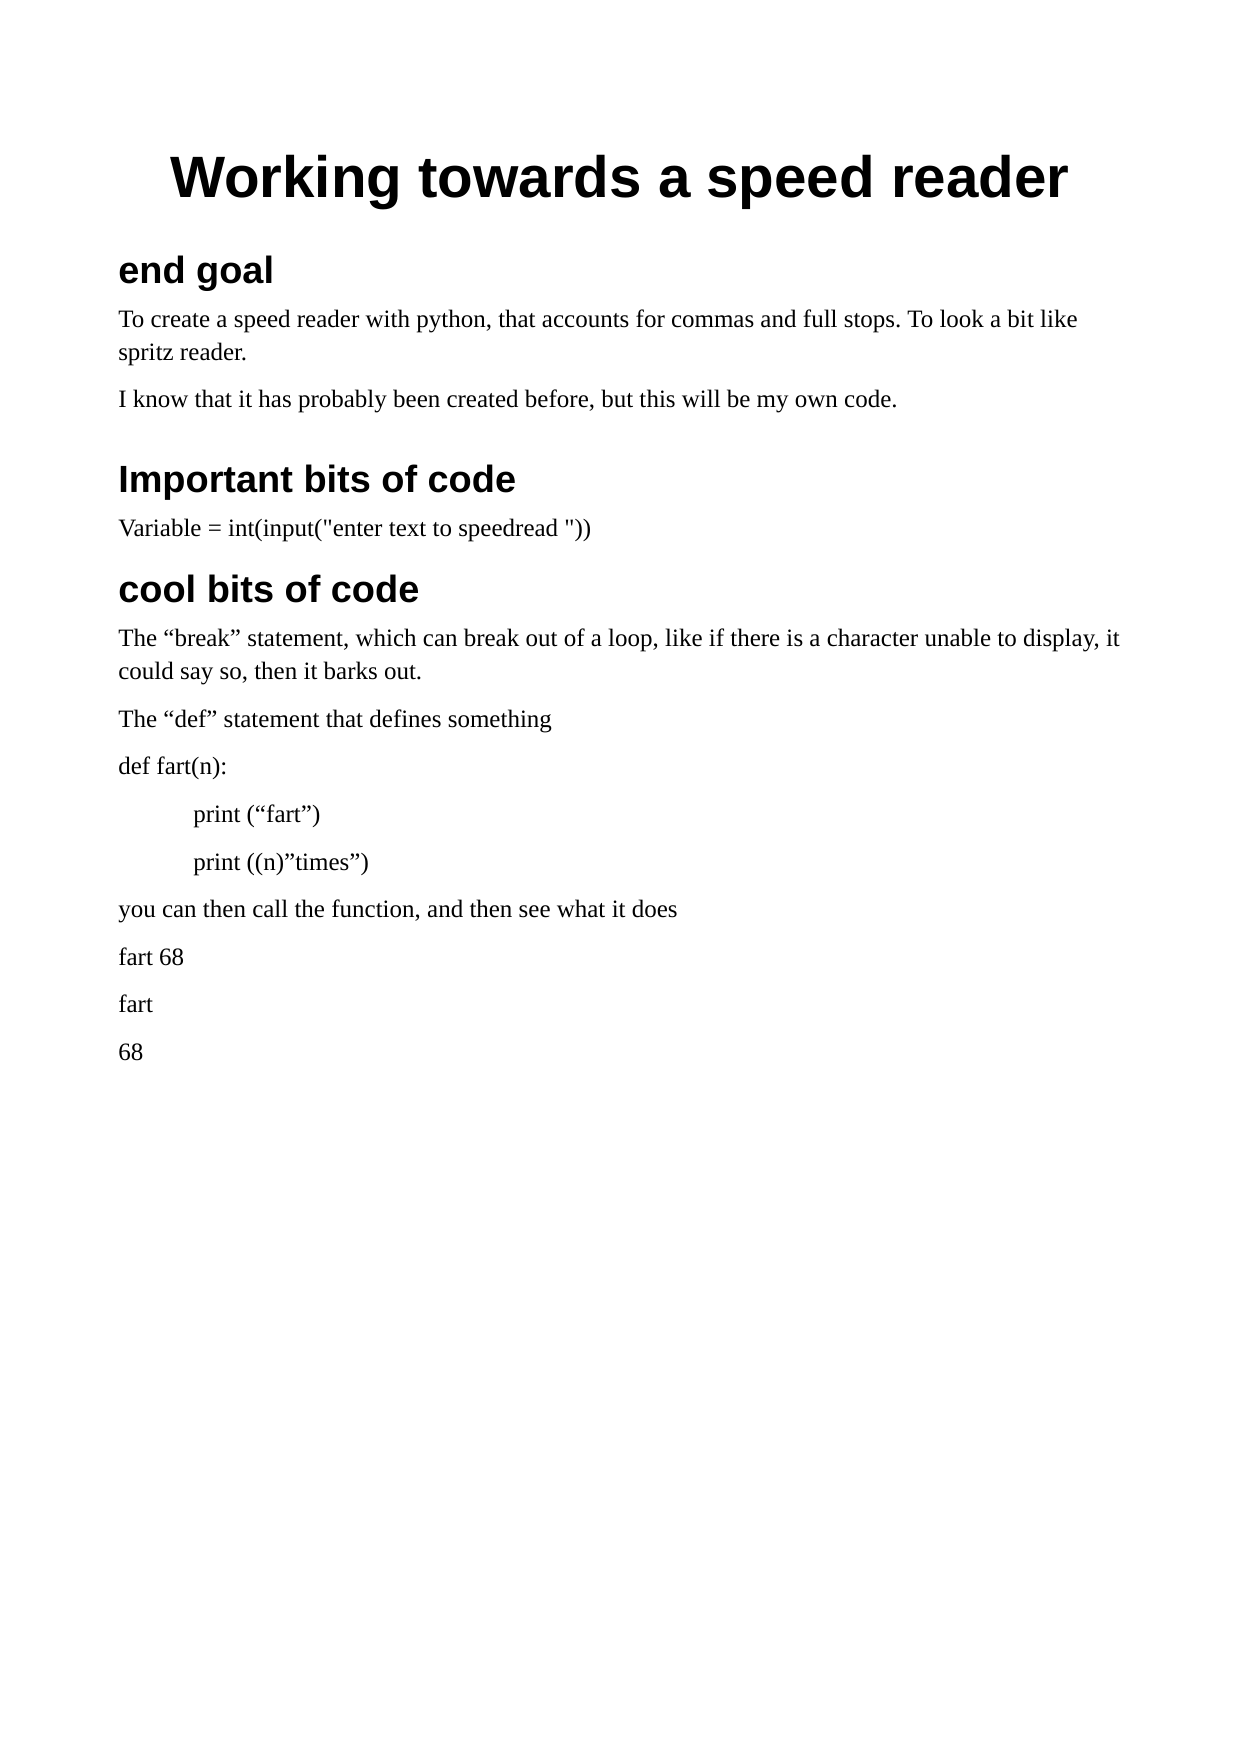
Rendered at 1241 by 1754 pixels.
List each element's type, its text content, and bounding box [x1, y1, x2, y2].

text def fart(n): [118, 751, 1122, 780]
text you can then call the function, and then see what it does [118, 894, 1122, 923]
text Variable = int(input("enter text to speedread ")) [118, 513, 1122, 542]
text The “break” statement, which can break out of a loop, like if there is a character unable to display, it could say so, then it barks out. [118, 623, 1122, 685]
text print ((n)”times”) [118, 847, 1122, 875]
text fart 68 [118, 942, 1122, 971]
text To create a speed reader with python, that accounts for commas and full stops. To look a bit like spritz reader. [118, 304, 1122, 366]
text I know that it has probably been created before, but this will be my own code. [118, 384, 1122, 413]
text print (“fart”) [118, 799, 1122, 828]
subtitle end goal [118, 248, 1122, 291]
text 68 [118, 1037, 1122, 1066]
title Working towards a speed reader [118, 143, 1122, 210]
subtitle cool bits of code [118, 567, 1122, 611]
text The “def” statement that defines something [118, 704, 1122, 732]
subtitle Important bits of code [118, 457, 1122, 501]
text fart [118, 989, 1122, 1018]
